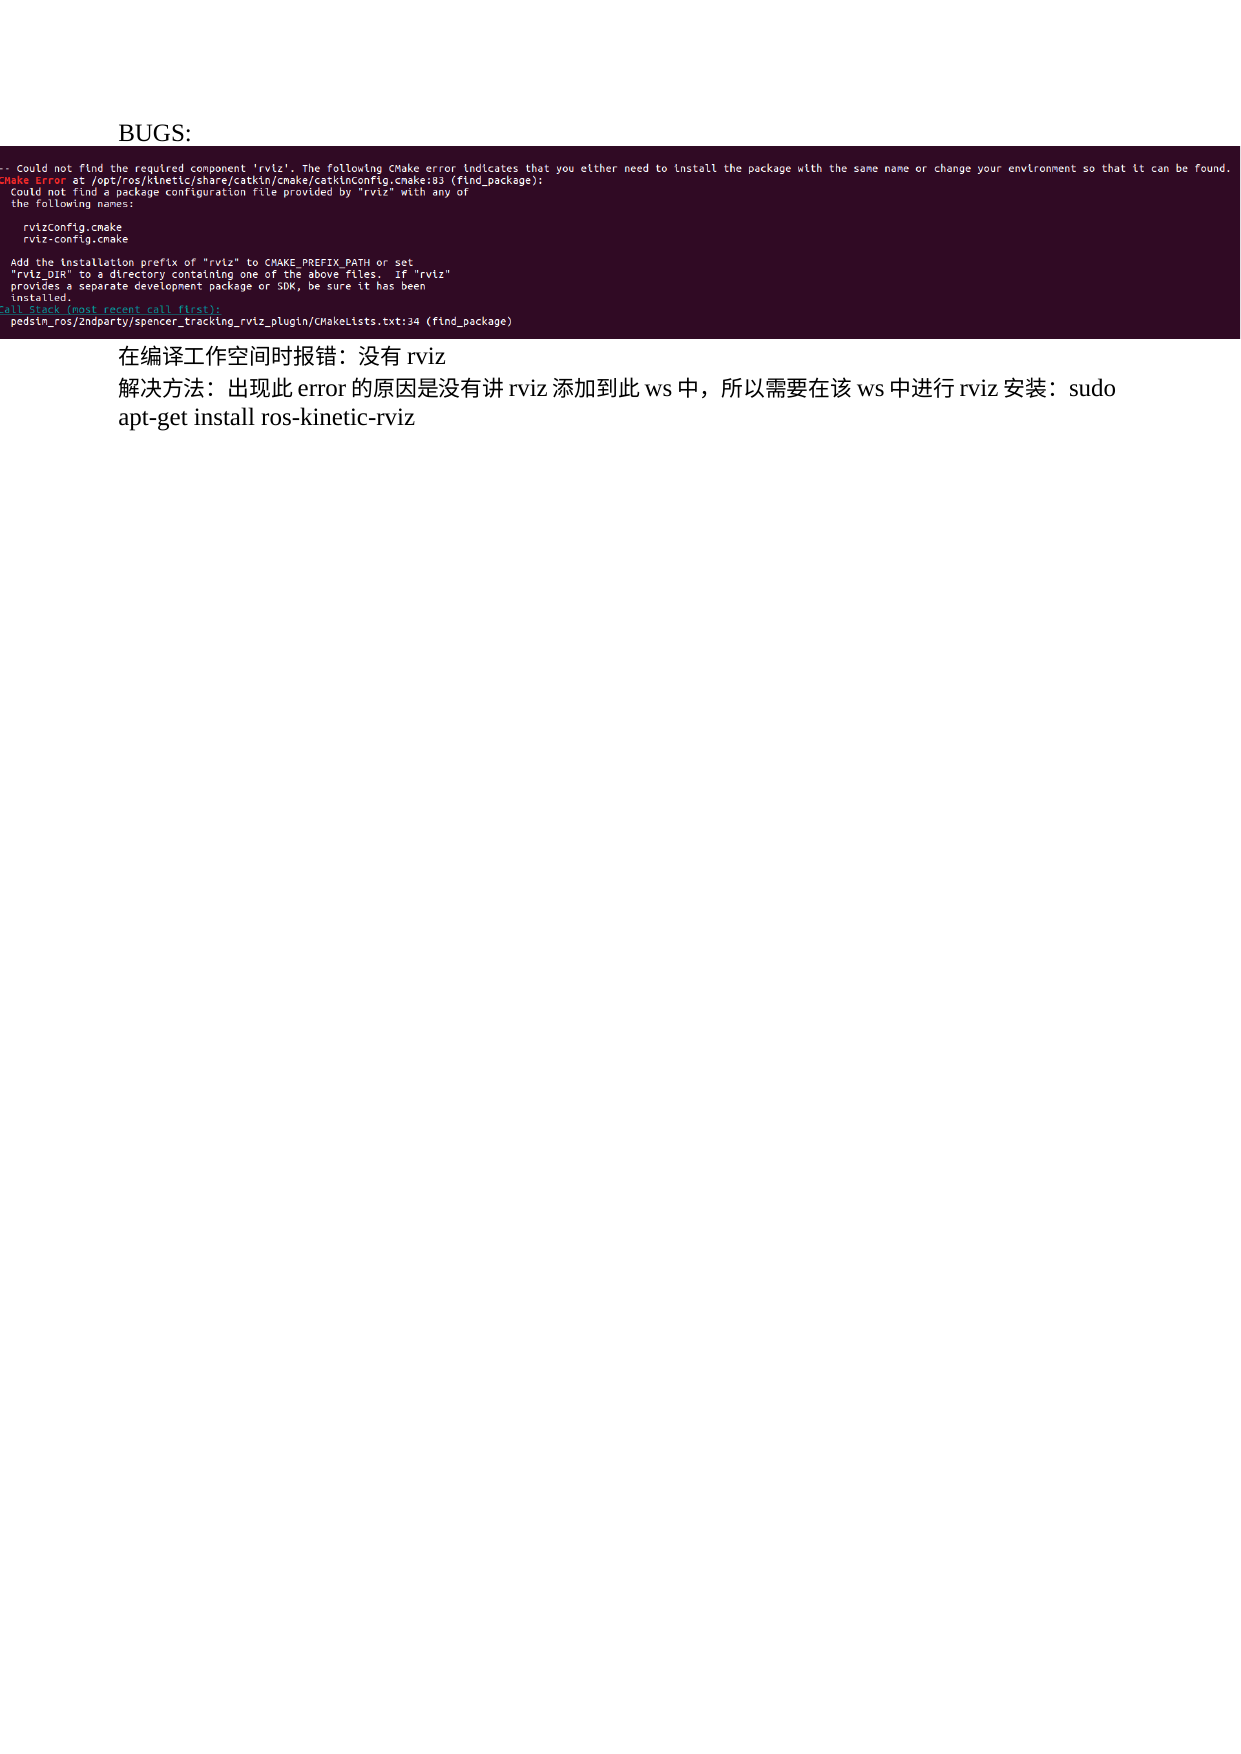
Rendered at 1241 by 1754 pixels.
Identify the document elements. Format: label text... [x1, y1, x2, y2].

text 解决方法：出现此error的原因是没有讲rviz添加到此ws中，所以需要在该ws中进行rviz安装：sudo apt-get install ros-kinetic-rviz [118, 371, 1122, 431]
text BUGS: [118, 118, 1122, 146]
text 在编译工作空间时报错：没有rviz [118, 339, 1122, 371]
picture [0, 146, 1241, 339]
